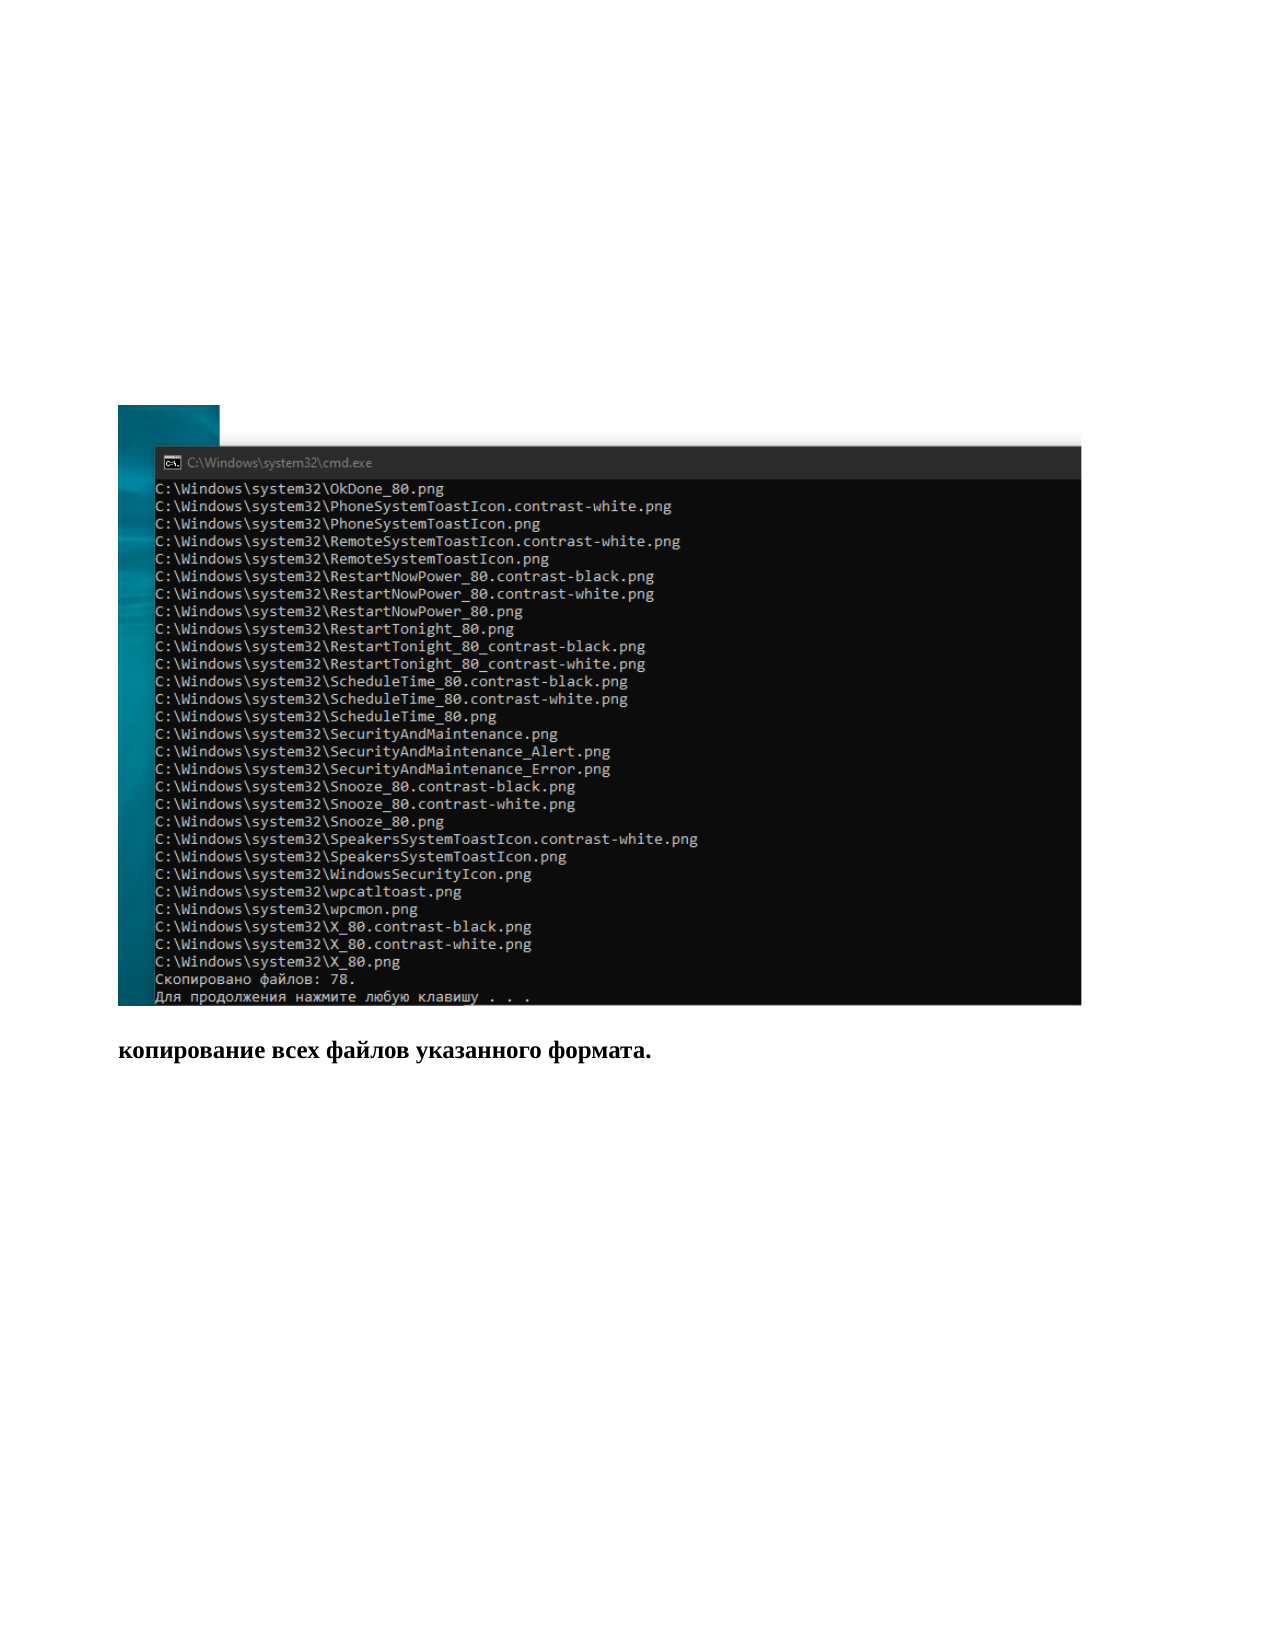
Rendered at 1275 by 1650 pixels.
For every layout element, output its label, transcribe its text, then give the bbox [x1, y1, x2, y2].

picture [127, 505, 142, 512]
picture [141, 515, 150, 527]
picture [118, 405, 1082, 1006]
text копирование всех файлов указанного формата. [118, 1035, 1157, 1063]
picture [145, 504, 152, 513]
